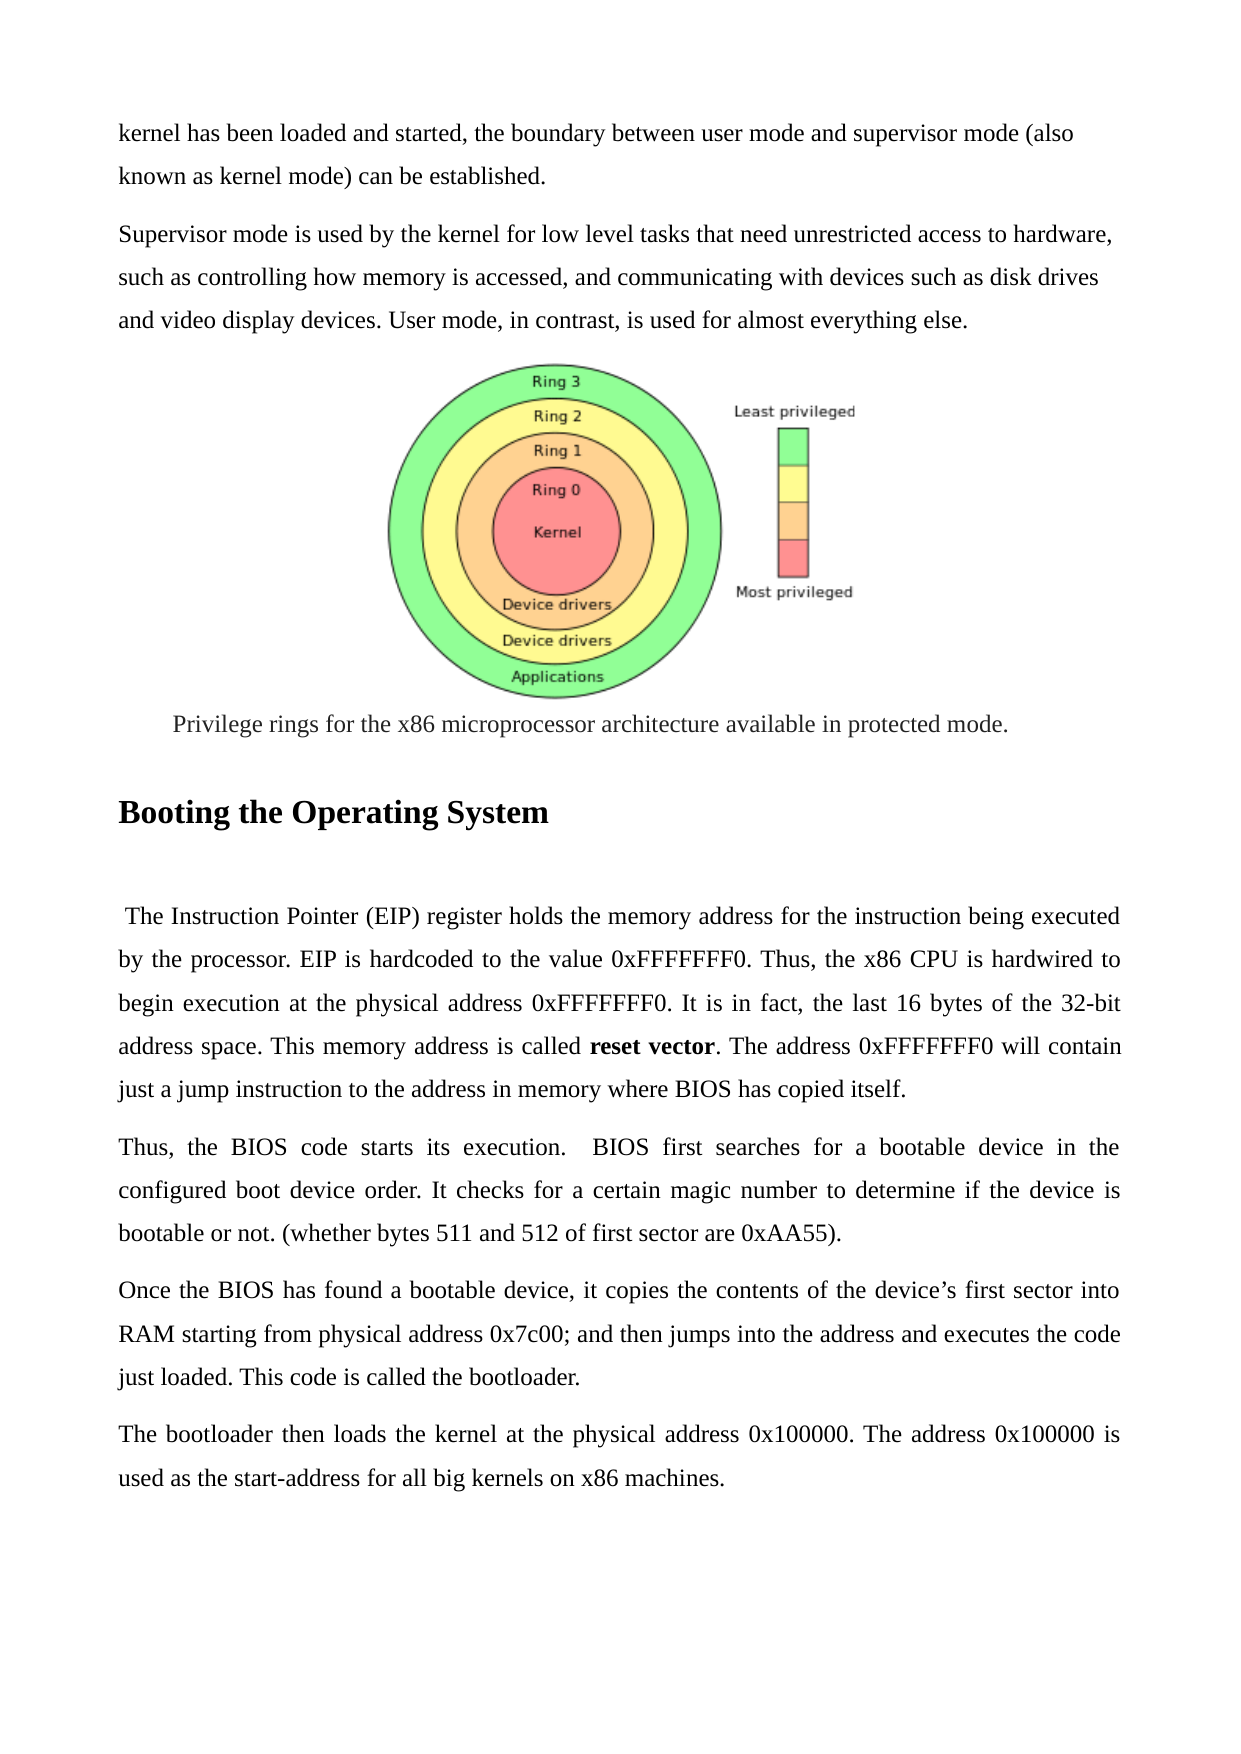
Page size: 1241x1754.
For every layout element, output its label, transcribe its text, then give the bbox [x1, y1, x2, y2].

subtitle Booting the Operating System [118, 792, 1122, 831]
text kernel has been loaded and started, the boundary between user mode and supervisor mode (also known as kernel mode) can be established. [118, 118, 1122, 190]
text The bootloader then loads the kernel at the physical address 0x100000. The address 0x100000 is used as the start-address for all big kernels on x86 machines. [118, 1419, 1122, 1491]
text The Instruction Pointer (EIP) register holds the memory address for the instruction being executed by the processor. EIP is hardcoded to the value 0xFFFFFFF0. Thus, the x86 CPU is hardwired to begin execution at the physical address 0xFFFFFFF0. It is in fact, the last 16 bytes of the 32-bit address space. This memory address is called reset vector. The address 0xFFFFFFF0 will contain just a jump instruction to the address in memory where BIOS has copied itself. [118, 901, 1122, 1103]
text Once the BIOS has found a bootable device, it copies the contents of the device’s first sector into RAM starting from physical address 0x7c00; and then jumps into the address and executes the code just loaded. This code is called the bootloader. [118, 1276, 1122, 1391]
picture [385, 362, 855, 701]
text Supervisor mode is used by the kernel for low level tasks that need unrestricted access to hardware, such as controlling how memory is accessed, and communicating with devices such as disk drives and video display devices. User mode, in contrast, is used for almost everything else. [118, 219, 1122, 334]
text Thus, the BIOS code starts its execution. BIOS first searches for a bootable device in the configured boot device order. It checks for a certain magic number to determine if the device is bootable or not. (whether bytes 511 and 512 of first sector are 0xAA55). [118, 1132, 1122, 1247]
text Privilege rings for the x86 microprocessor architecture available in protected mode. [118, 709, 1063, 738]
